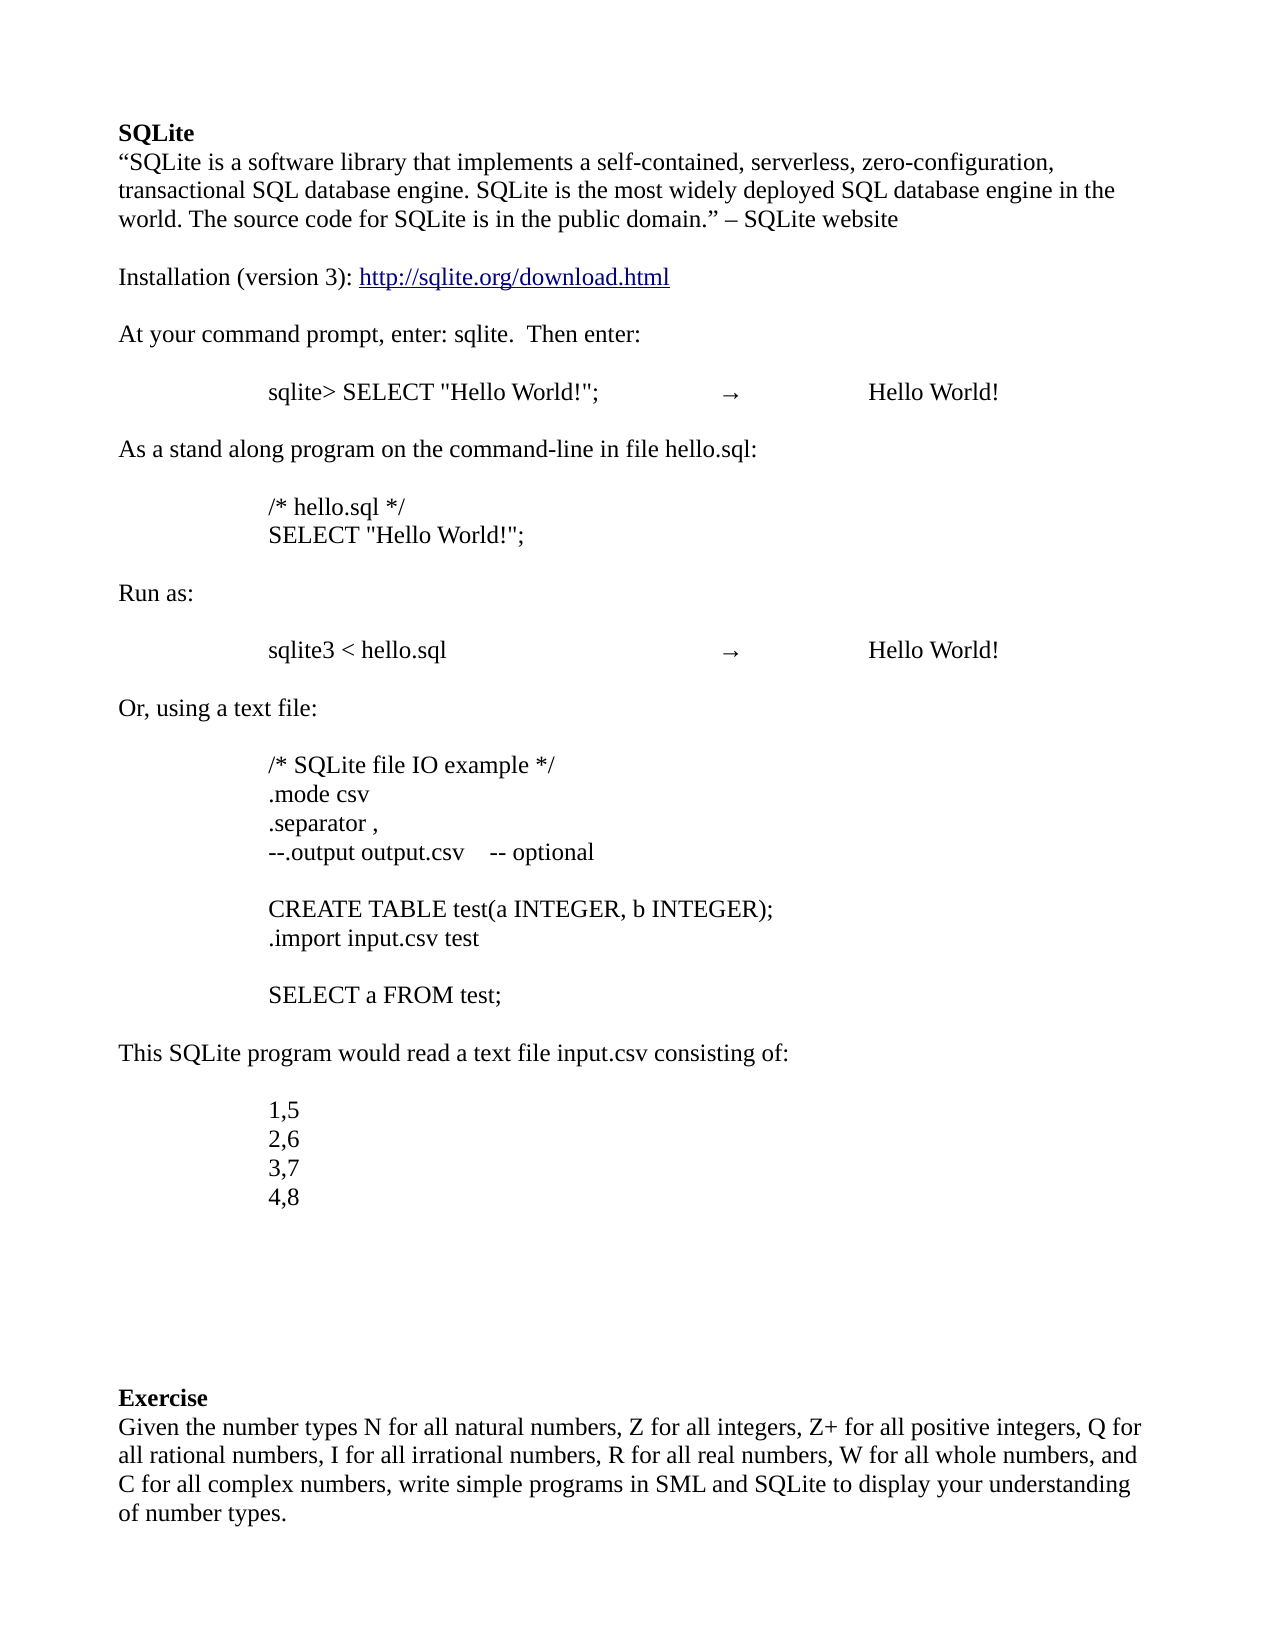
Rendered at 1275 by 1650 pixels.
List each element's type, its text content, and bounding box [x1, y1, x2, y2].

text 3,7 [118, 1153, 1157, 1182]
text 2,6 [118, 1124, 1157, 1153]
text .import input.csv test [118, 923, 1157, 952]
text SELECT "Hello World!"; [118, 521, 1157, 549]
text This SQLite program would read a text file input.csv consisting of: [118, 1038, 1157, 1067]
text --.output output.csv -- optional [118, 837, 1157, 866]
text .mode csv [118, 779, 1157, 808]
text sqlite> SELECT "Hello World!"; → Hello World! [118, 377, 1157, 406]
text At your command prompt, enter: sqlite. Then enter: [118, 319, 1157, 348]
text Run as: [118, 578, 1157, 607]
text Exercise [118, 1383, 1157, 1412]
text As a stand along program on the command-line in file hello.sql: [118, 434, 1157, 463]
text SQLite [118, 118, 1157, 147]
text 1,5 [118, 1096, 1157, 1124]
text /* hello.sql */ [118, 492, 1157, 521]
text Installation (version 3): http://sqlite.org/download.html [118, 262, 1157, 291]
text /* SQLite file IO example */ [118, 751, 1157, 779]
text Given the number types N for all natural numbers, Z for all integers, Z+ for all positive integers, Q for all rational numbers, I for all irrational numbers, R for all real numbers, W for all whole numbers, and C for all complex numbers, write simple programs in SML and SQLite to display your understanding of number types. [118, 1412, 1157, 1527]
text SELECT a FROM test; [118, 981, 1157, 1009]
text CREATE TABLE test(a INTEGER, b INTEGER); [118, 894, 1157, 923]
text 4,8 [118, 1182, 1157, 1211]
text sqlite3 < hello.sql → Hello World! [118, 636, 1157, 664]
text .separator , [118, 808, 1157, 837]
text Or, using a text file: [118, 693, 1157, 722]
text “SQLite is a software library that implements a self-contained, serverless, zero-configuration, transactional SQL database engine. SQLite is the most widely deployed SQL database engine in the world. The source code for SQLite is in the public domain.” – SQLite website [118, 147, 1157, 233]
